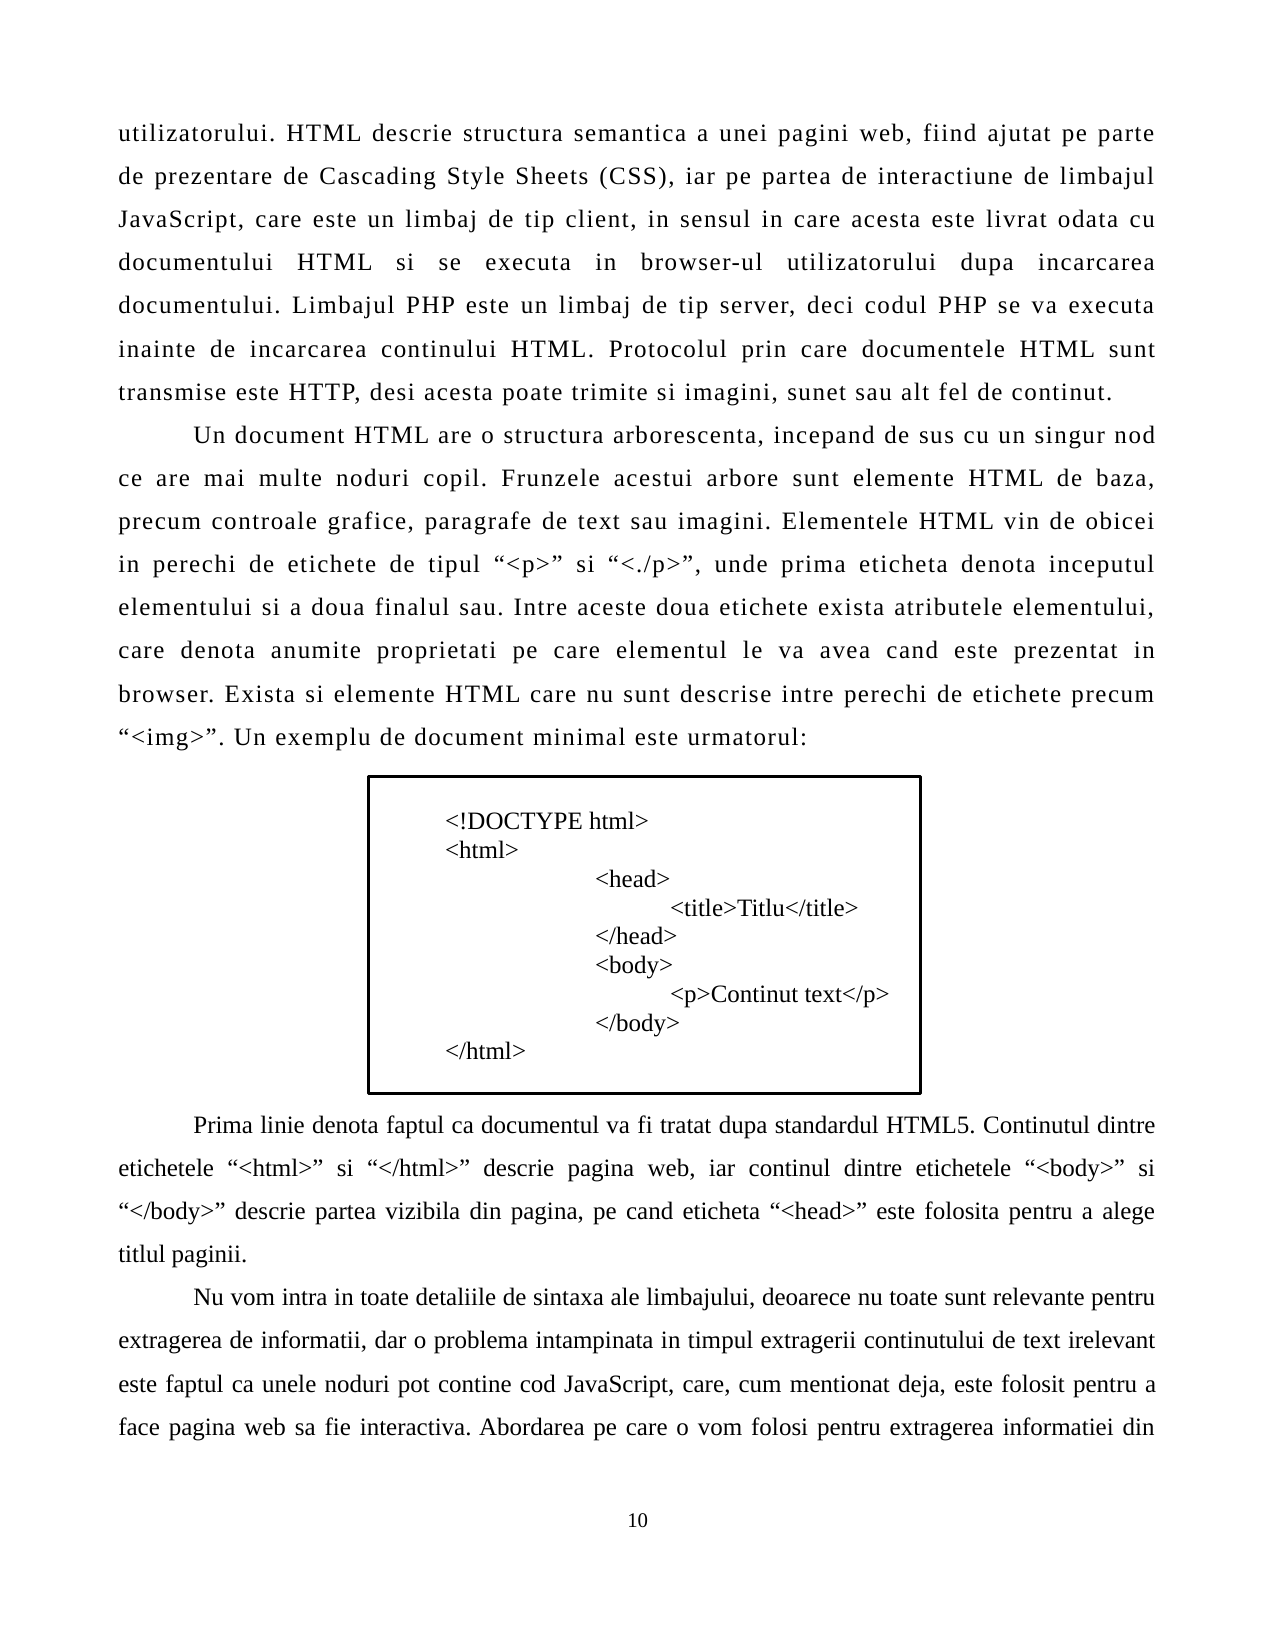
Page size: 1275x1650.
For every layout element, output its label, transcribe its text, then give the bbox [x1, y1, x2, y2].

subtitle utilizatorului. HTML descrie structura semantica a unei pagini web, fiind ajutat pe parte de prezentare de Cascading Style Sheets (CSS), iar pe partea de interactiune de limbajul JavaScript, care este un limbaj de tip client, in sensul in care acesta este livrat odata cu documentului HTML si se executa in browser-ul utilizatorului dupa incarcarea documentului. Limbajul PHP este un limbaj de tip server, deci codul PHP se va executa inainte de incarcarea continului HTML. Protocolul prin care documentele HTML sunt transmise este HTTP, desi acesta poate trimite si imagini, sunet sau alt fel de continut. [118, 118, 1157, 406]
subtitle Prima linie denota faptul ca documentul va fi tratat dupa standardul HTML5. Continutul dintre etichetele “<html>” si “</html>” descrie pagina web, iar continul dintre etichetele “<body>” si “</body>” descrie partea vizibila din pagina, pe cand eticheta “<head>” este folosita pentru a alege titlul paginii. [118, 1110, 1157, 1268]
subtitle Nu vom intra in toate detaliile de sintaxa ale limbajului, deoarece nu toate sunt relevante pentru extragerea de informatii, dar o problema intampinata in timpul extragerii continutului de text irelevant este faptul ca unele noduri pot contine cod JavaScript, care, cum mentionat deja, este folosit pentru a face pagina web sa fie interactiva. Abordarea pe care o vom folosi pentru extragerea informatiei din [118, 1282, 1157, 1441]
subtitle Un document HTML are o structura arborescenta, incepand de sus cu un singur nod ce are mai multe noduri copil. Frunzele acestui arbore sunt elemente HTML de baza, precum controale grafice, paragrafe de text sau imagini. Elementele HTML vin de obicei in perechi de etichete de tipul “<p>” si “<./p>”, unde prima eticheta denota inceputul elementului si a doua finalul sau. Intre aceste doua etichete exista atributele elementului, care denota anumite proprietati pe care elementul le va avea cand este prezentat in browser. Exista si elemente HTML care nu sunt descrise intre perechi de etichete precum “<img>”. Un exemplu de document minimal este urmatorul: [118, 420, 1157, 751]
